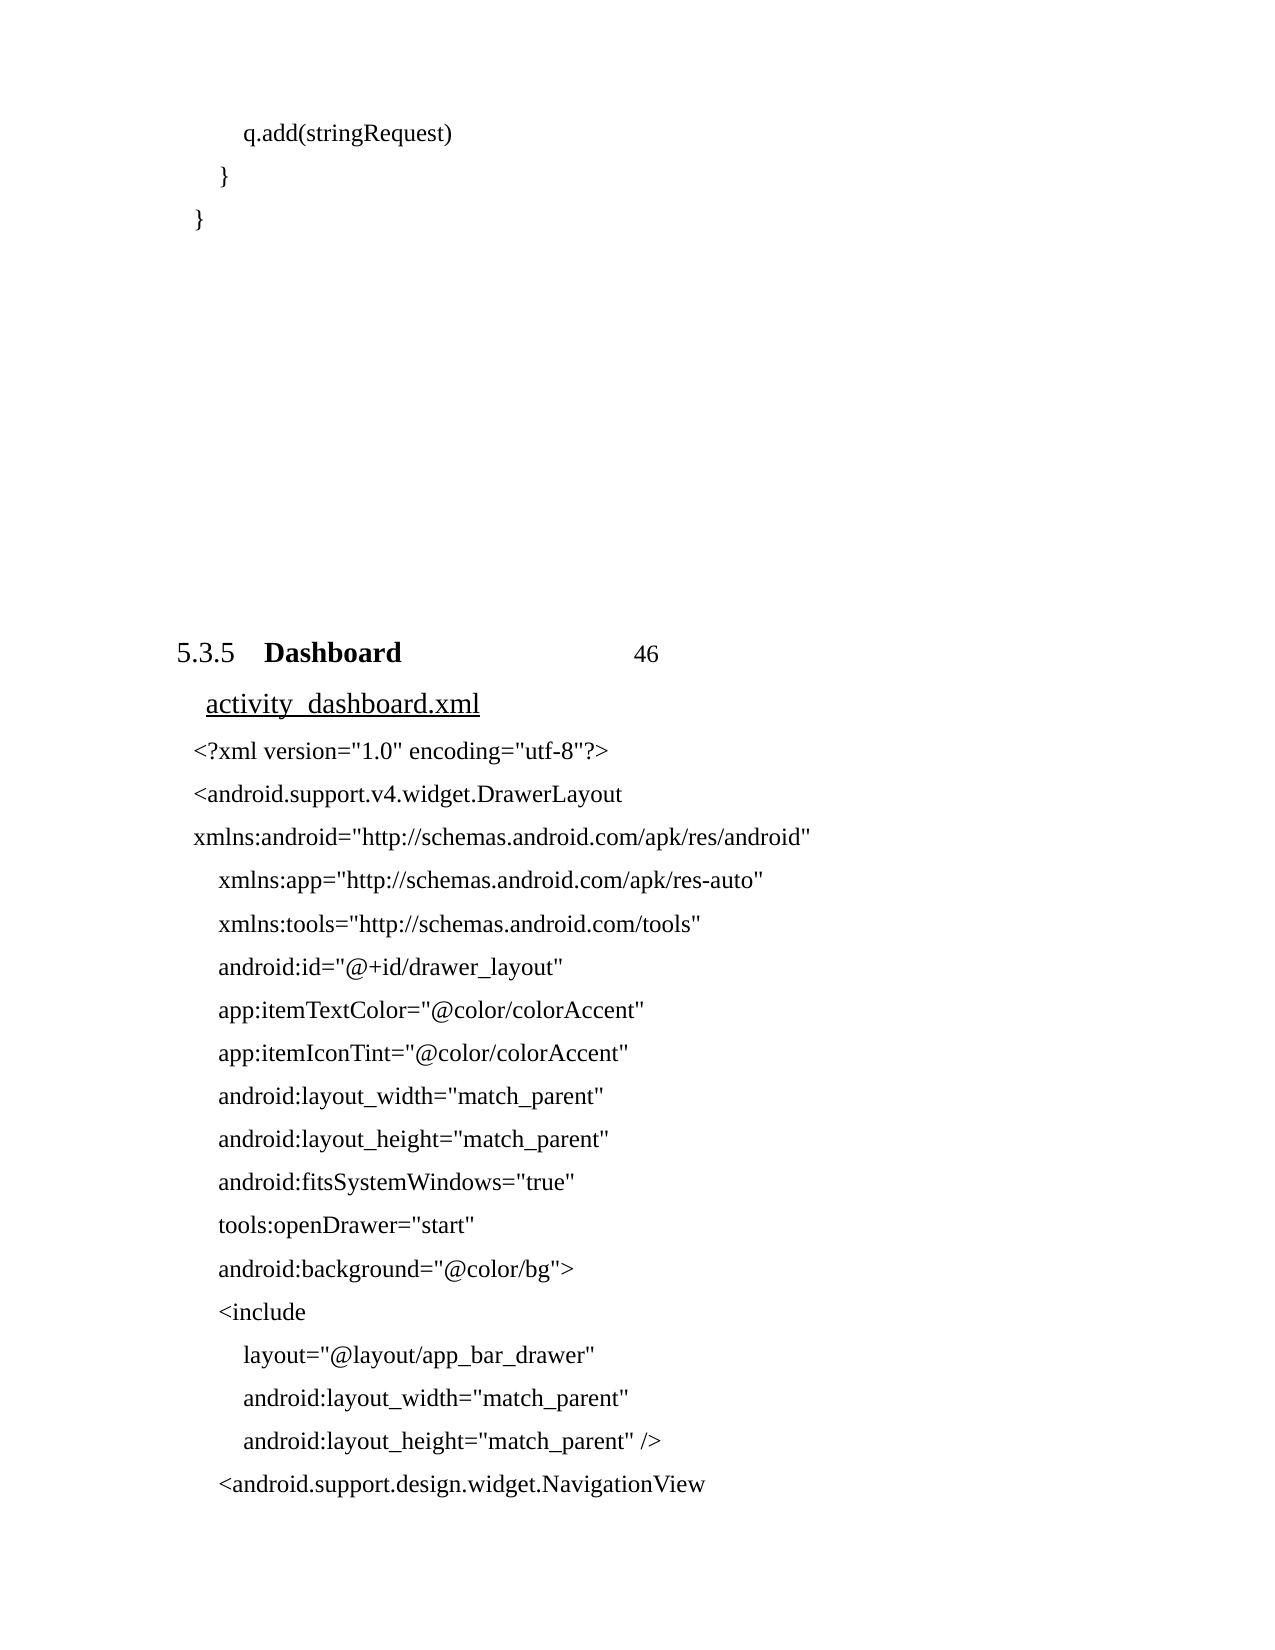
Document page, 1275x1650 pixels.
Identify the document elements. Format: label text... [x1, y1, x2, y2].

text <?xml version="1.0" encoding="utf-8"?> [193, 736, 1157, 765]
text activity_dashboard.xml [118, 686, 1157, 719]
text app:itemTextColor="@color/colorAccent" [193, 995, 1157, 1024]
text layout="@layout/app_bar_drawer" [193, 1340, 1157, 1369]
text 5.3.5 Dashboard [118, 636, 1157, 669]
text android:layout_width="match_parent" [193, 1383, 1157, 1412]
text <android.support.design.widget.NavigationView [193, 1469, 1157, 1498]
text android:layout_height="match_parent" [193, 1124, 1157, 1153]
text android:background="@color/bg"> [193, 1254, 1157, 1282]
text xmlns:tools="http://schemas.android.com/tools" [193, 909, 1157, 937]
text tools:openDrawer="start" [193, 1211, 1157, 1239]
text android:layout_height="match_parent" /> [193, 1426, 1157, 1455]
text android:id="@+id/drawer_layout" [193, 952, 1157, 981]
text } [193, 161, 1157, 190]
text <android.support.v4.widget.DrawerLayout xmlns:android="http://schemas.android.com/apk/res/android" [193, 779, 1157, 851]
text <include [193, 1297, 1157, 1326]
text android:layout_width="match_parent" [193, 1081, 1157, 1110]
text xmlns:app="http://schemas.android.com/apk/res-auto" [193, 866, 1157, 894]
text q.add(stringRequest) [193, 118, 1157, 147]
text } [193, 204, 1157, 233]
text android:fitsSystemWindows="true" [193, 1167, 1157, 1196]
text app:itemIconTint="@color/colorAccent" [193, 1038, 1157, 1067]
